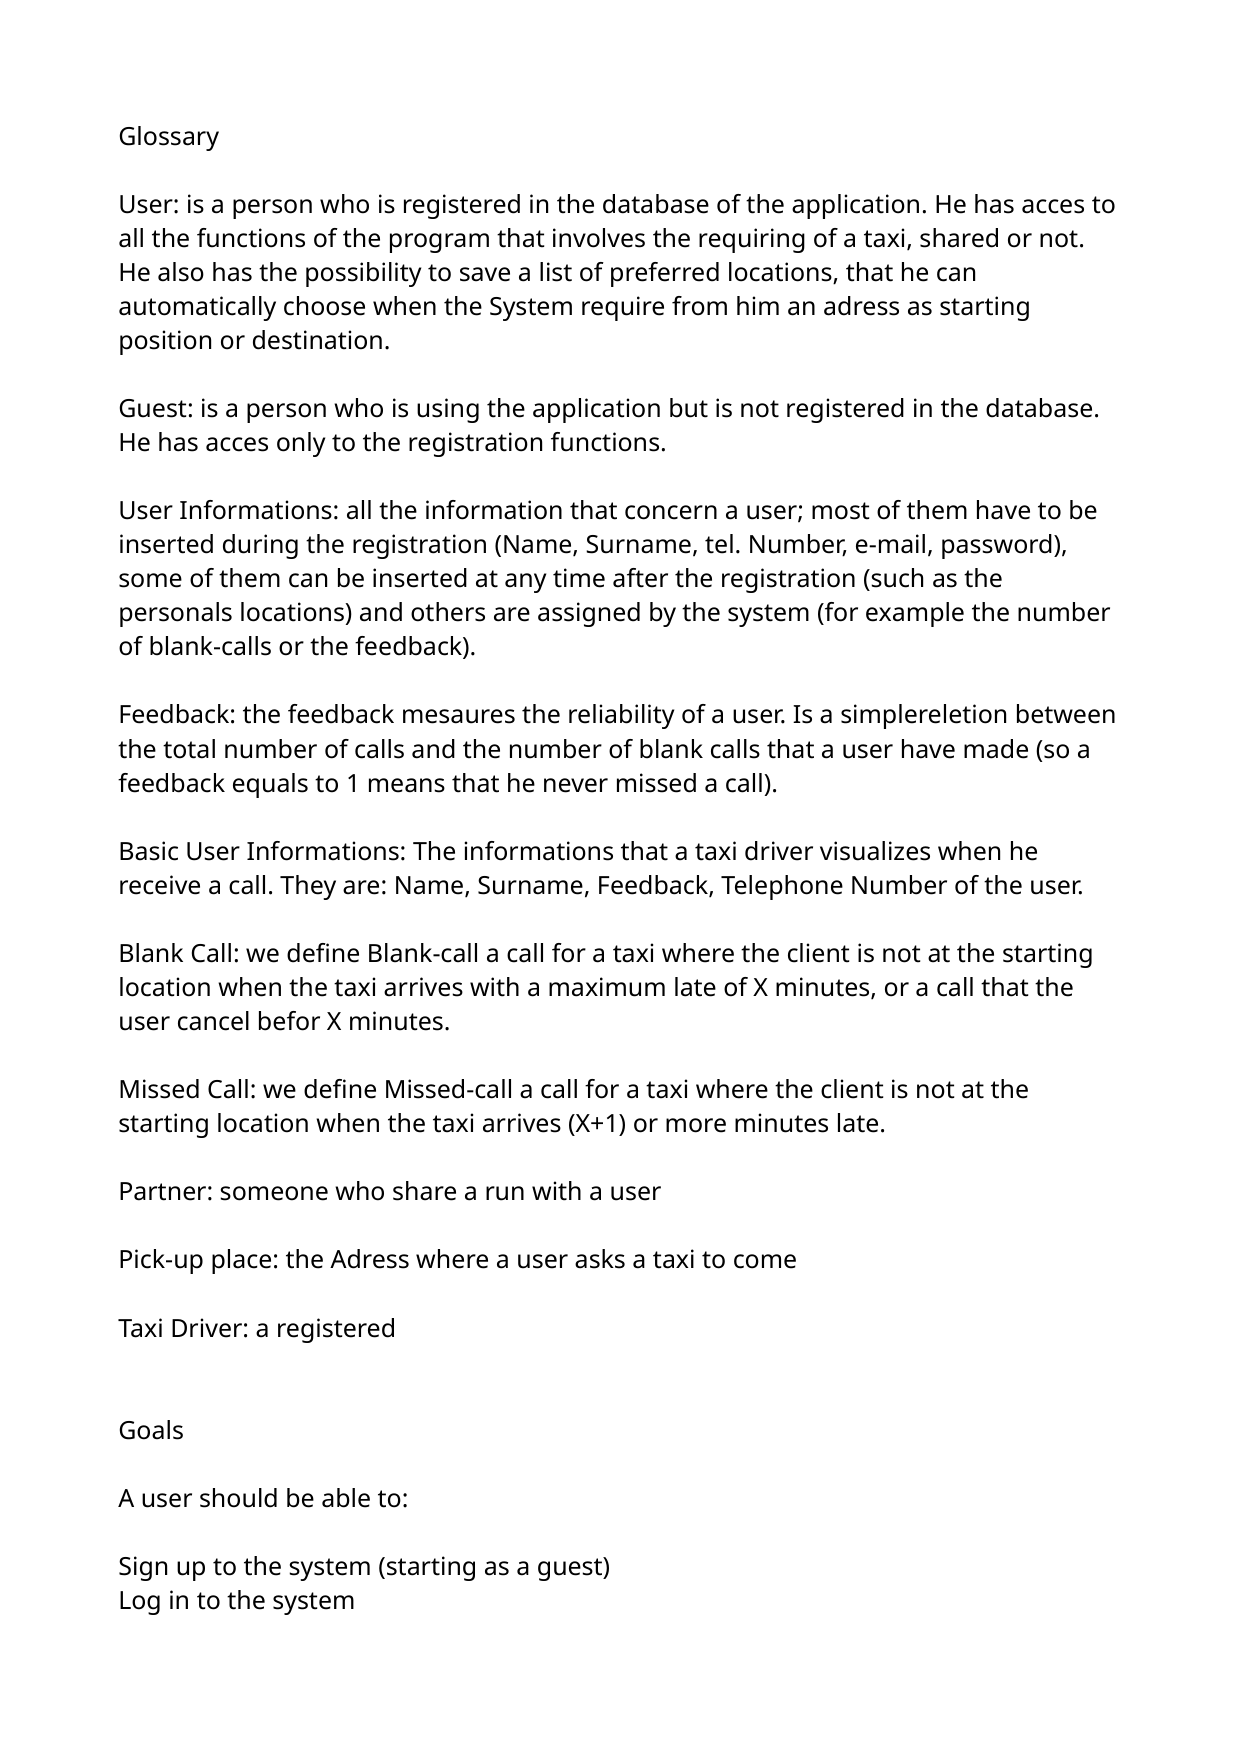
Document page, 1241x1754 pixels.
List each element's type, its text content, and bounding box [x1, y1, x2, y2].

text Glossary [118, 118, 1122, 152]
text Goals [118, 1412, 1122, 1447]
text User: is a person who is registered in the database of the application. He has acces to all the functions of the program that involves the requiring of a taxi, shared or not. He also has the possibility to save a list of preferred locations, that he can automatically choose when the System require from him an adress as starting position or destination. [118, 186, 1122, 357]
text Pick-up place: the Adress where a user asks a taxi to come [118, 1242, 1122, 1276]
text Blank Call: we define Blank-call a call for a taxi where the client is not at the starting location when the taxi arrives with a maximum late of X minutes, or a call that the user cancel befor X minutes. [118, 936, 1122, 1038]
text Basic User Informations: The informations that a taxi driver visualizes when he receive a call. They are: Name, Surname, Feedback, Telephone Number of the user. [118, 833, 1122, 902]
text Missed Call: we define Missed-call a call for a taxi where the client is not at the starting location when the taxi arrives (X+1) or more minutes late. [118, 1072, 1122, 1140]
text Feedback: the feedback mesaures the reliability of a user. Is a simplereletion between the total number of calls and the number of blank calls that a user have made (so a feedback equals to 1 means that he never missed a call). [118, 697, 1122, 799]
text Sign up to the system (starting as a guest) [118, 1549, 1122, 1583]
text A user should be able to: [118, 1481, 1122, 1515]
text Taxi Driver: a registered [118, 1310, 1122, 1344]
text User Informations: all the information that concern a user; most of them have to be inserted during the registration (Name, Surname, tel. Number, e-mail, password), some of them can be inserted at any time after the registration (such as the personals locations) and others are assigned by the system (for example the number of blank-calls or the feedback). [118, 493, 1122, 663]
text Log in to the system [118, 1583, 1122, 1617]
text Partner: someone who share a run with a user [118, 1174, 1122, 1208]
text Guest: is a person who is using the application but is not registered in the database. He has acces only to the registration functions. [118, 391, 1122, 459]
